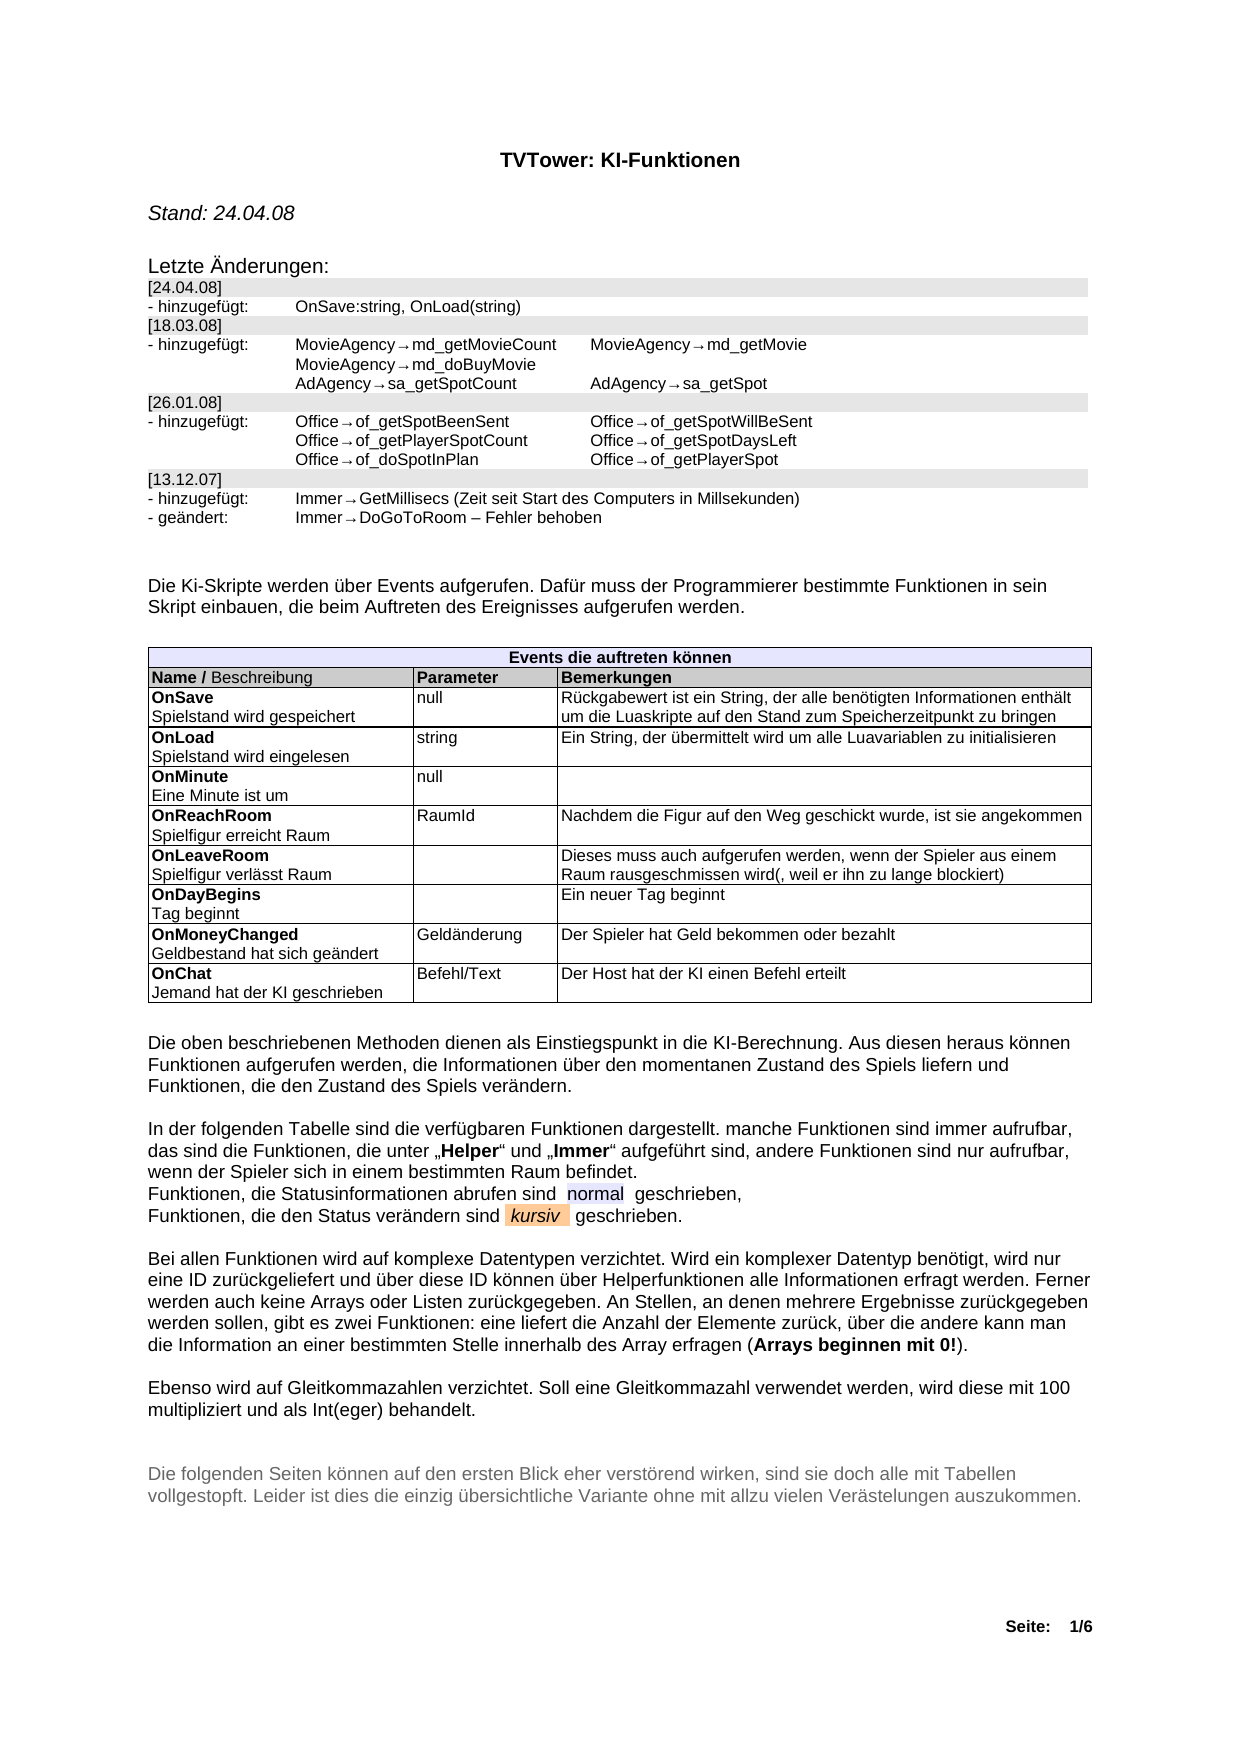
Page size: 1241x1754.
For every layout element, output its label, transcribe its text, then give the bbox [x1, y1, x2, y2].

table_cell null [414, 767, 557, 805]
text Funktionen, die Statusinformationen abrufen sind normal geschrieben, [148, 1183, 1092, 1204]
table_cell [414, 846, 557, 884]
table_header Events die auftreten können [149, 648, 1091, 667]
table_cell OnDayBegins Tag beginnt [149, 885, 413, 923]
text Ebenso wird auf Gleitkommazahlen verzichtet. Soll eine Gleitkommazahl verwendet werden, wird diese mit 100 multipliziert und als Int(eger) behandelt. [148, 1377, 1092, 1420]
text - hinzugefügt: Office→of_getSpotBeenSent Office→of_getSpotWillBeSent [148, 412, 1092, 431]
text Die folgenden Seiten können auf den ersten Blick eher verstörend wirken, sind sie doch alle mit Tabellen vollgestopft. Leider ist dies die einzig übersichtliche Variante ohne mit allzu vielen Verästelungen auszukommen. [148, 1463, 1092, 1506]
table_cell Parameter [414, 668, 557, 687]
text Stand: 24.04.08 [148, 201, 1092, 225]
table_cell Befehl/Text [414, 964, 557, 1002]
text AdAgency→sa_getSpotCount AdAgency→sa_getSpot [148, 373, 1092, 393]
text Office→of_doSpotInPlan Office→of_getPlayerSpot [148, 450, 1092, 469]
table_cell OnLeaveRoom Spielfigur verlässt Raum [149, 846, 413, 884]
table_cell [558, 767, 1091, 805]
table_cell OnChat Jemand hat der KI geschrieben [149, 964, 413, 1002]
text Die oben beschriebenen Methoden dienen als Einstiegspunkt in die KI-Berechnung. Aus diesen heraus können Funktionen aufgerufen werden, die Informationen über den momentanen Zustand des Spiels liefern und Funktionen, die den Zustand des Spiels verändern. [148, 1032, 1092, 1097]
text Funktionen, die den Status verändern sind kursiv geschrieben. [148, 1204, 1092, 1226]
table_cell Nachdem die Figur auf den Weg geschickt wurde, ist sie angekommen [558, 806, 1091, 844]
table_cell OnMinute Eine Minute ist um [149, 767, 413, 805]
text Office→of_getPlayerSpotCount Office→of_getSpotDaysLeft [148, 431, 1092, 450]
text [26.01.08] [148, 393, 1092, 412]
table_cell Ein neuer Tag beginnt [558, 885, 1091, 923]
table_cell OnMoneyChanged Geldbestand hat sich geändert [149, 924, 413, 963]
table_cell RaumId [414, 806, 557, 844]
text [24.04.08] [148, 278, 1092, 297]
table_cell string [414, 728, 557, 766]
table_cell OnSave Spielstand wird gespeichert [149, 688, 413, 726]
table_cell Rückgabewert ist ein String, der alle benötigten Informationen enthält um die Luaskripte auf den Stand zum Speicherzeitpunkt zu bringen [558, 688, 1091, 726]
text - geändert: Immer→DoGoToRoom – Fehler behoben [148, 508, 1092, 527]
table_cell OnReachRoom Spielfigur erreicht Raum [149, 806, 413, 844]
table_cell Geldänderung [414, 924, 557, 963]
text MovieAgency→md_doBuyMovie [148, 354, 1092, 373]
text Die Ki-Skripte werden über Events aufgerufen. Dafür muss der Programmierer bestimmte Funktionen in sein Skript einbauen, die beim Auftreten des Ereignisses aufgerufen werden. [148, 575, 1092, 618]
table_cell OnLoad Spielstand wird eingelesen [149, 728, 413, 766]
table_cell [414, 885, 557, 923]
text Bei allen Funktionen wird auf komplexe Datentypen verzichtet. Wird ein komplexer Datentyp benötigt, wird nur eine ID zurückgeliefert und über diese ID können über Helperfunktionen alle Informationen erfragt werden. Ferner werden auch keine Arrays oder Listen zurückgegeben. An Stellen, an denen mehrere Ergebnisse zurückgegeben werden sollen, gibt es zwei Funktionen: eine liefert die Anzahl der Elemente zurück, über die andere kann man die Information an einer bestimmten Stelle innerhalb des Array erfragen (Arrays beginnen mit 0!). [148, 1247, 1092, 1355]
text - hinzugefügt: MovieAgency→md_getMovieCount MovieAgency→md_getMovie [148, 335, 1092, 354]
text [18.03.08] [148, 316, 1092, 335]
table_cell Dieses muss auch aufgerufen werden, wenn der Spieler aus einem Raum rausgeschmissen wird(, weil er ihn zu lange blockiert) [558, 846, 1091, 884]
table_cell Der Spieler hat Geld bekommen oder bezahlt [558, 924, 1091, 963]
table_cell Name / Beschreibung [149, 668, 413, 687]
text - hinzugefügt: Immer→GetMillisecs (Zeit seit Start des Computers in Millsekunden) [148, 488, 1092, 508]
text - hinzugefügt: OnSave:string, OnLoad(string) [148, 297, 1092, 316]
text Letzte Änderungen: [148, 254, 1092, 278]
text In der folgenden Tabelle sind die verfügbaren Funktionen dargestellt. manche Funktionen sind immer aufrufbar, das sind die Funktionen, die unter „Helper“ und „Immer“ aufgeführt sind, andere Funktionen sind nur aufrufbar, wenn der Spieler sich in einem bestimmten Raum befindet. [148, 1118, 1092, 1183]
table_cell Bemerkungen [558, 668, 1091, 687]
table_cell Ein String, der übermittelt wird um alle Luavariablen zu initialisieren [558, 728, 1091, 766]
table_cell Der Host hat der KI einen Befehl erteilt [558, 964, 1091, 1002]
text [13.12.07] [148, 469, 1092, 488]
table_cell null [414, 688, 557, 726]
